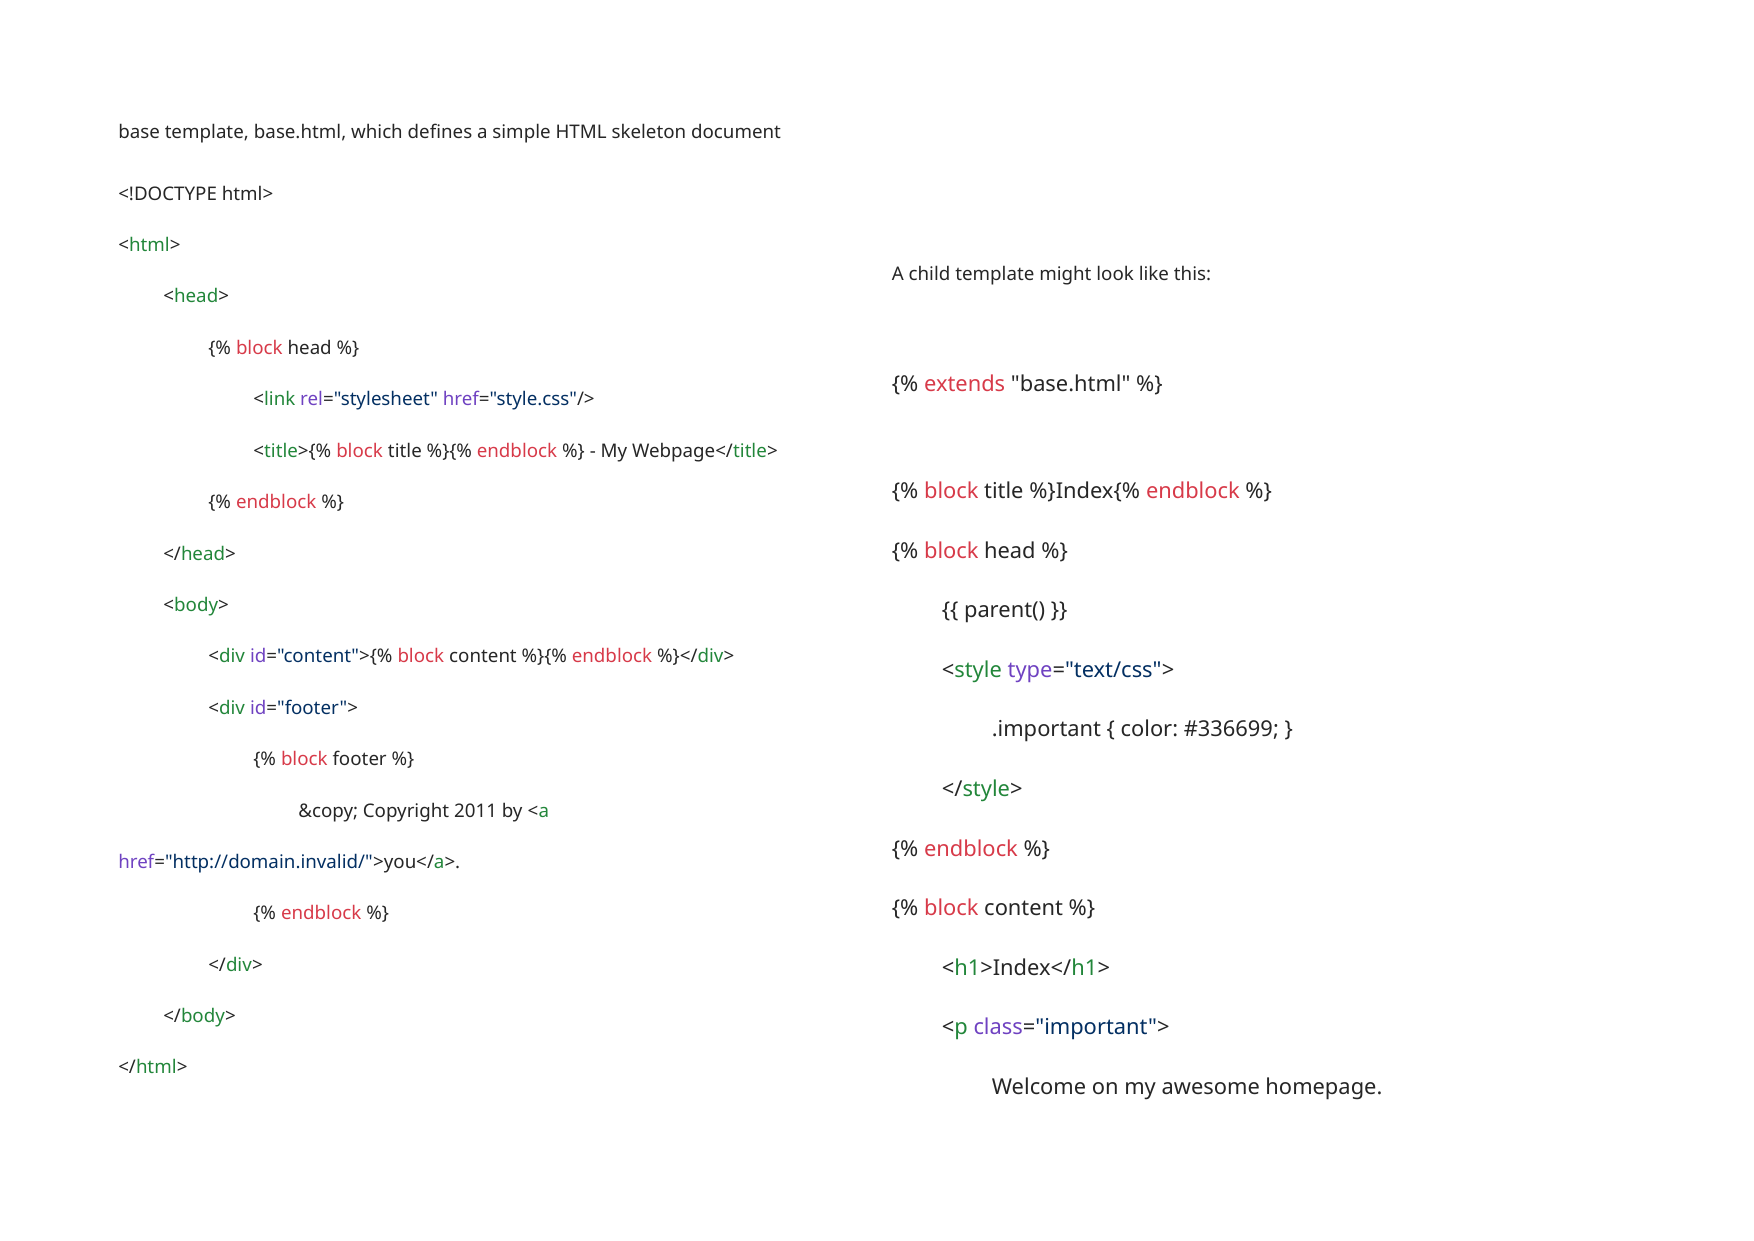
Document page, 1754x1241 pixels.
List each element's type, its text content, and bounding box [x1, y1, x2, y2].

text <!DOCTYPE html> [118, 180, 862, 206]
text <h1>Index</h1> [892, 952, 1636, 981]
text {% block head %} [118, 334, 862, 360]
text <p class="important"> [892, 1011, 1636, 1041]
text </body> [118, 1002, 862, 1028]
text {{ parent() }} [892, 594, 1636, 624]
text <div id="footer"> [118, 694, 862, 720]
text </head> [118, 540, 862, 566]
text <div id="content">{% block content %}{% endblock %}</div> [118, 643, 862, 668]
text <head> [118, 282, 862, 308]
text <body> [118, 591, 862, 617]
text {% endblock %} [118, 899, 862, 925]
text .important { color: #336699; } [892, 713, 1636, 743]
text &copy; Copyright 2011 by <a href="http://domain.invalid/">you</a>. [118, 797, 862, 874]
text {% block content %} [892, 892, 1636, 922]
text </div> [118, 951, 862, 977]
text </style> [892, 773, 1636, 803]
text <html> [118, 231, 862, 257]
text {% endblock %} [892, 832, 1636, 862]
text {% extends "base.html" %} [892, 368, 1636, 398]
text {% block footer %} [118, 746, 862, 771]
text {% block head %} [892, 534, 1636, 564]
text <link rel="stylesheet" href="style.css"/> [118, 385, 862, 411]
text A child template might look like this: [892, 260, 1636, 286]
text {% block title %}Index{% endblock %} [892, 475, 1636, 505]
text <style type="text/css"> [892, 654, 1636, 683]
text Welcome on my awesome homepage. [892, 1071, 1636, 1101]
text {% endblock %} [118, 488, 862, 514]
text <title>{% block title %}{% endblock %} - My Webpage</title> [118, 437, 862, 463]
text base template, base.html, which defines a simple HTML skeleton document [118, 118, 862, 144]
text </html> [118, 1054, 862, 1079]
